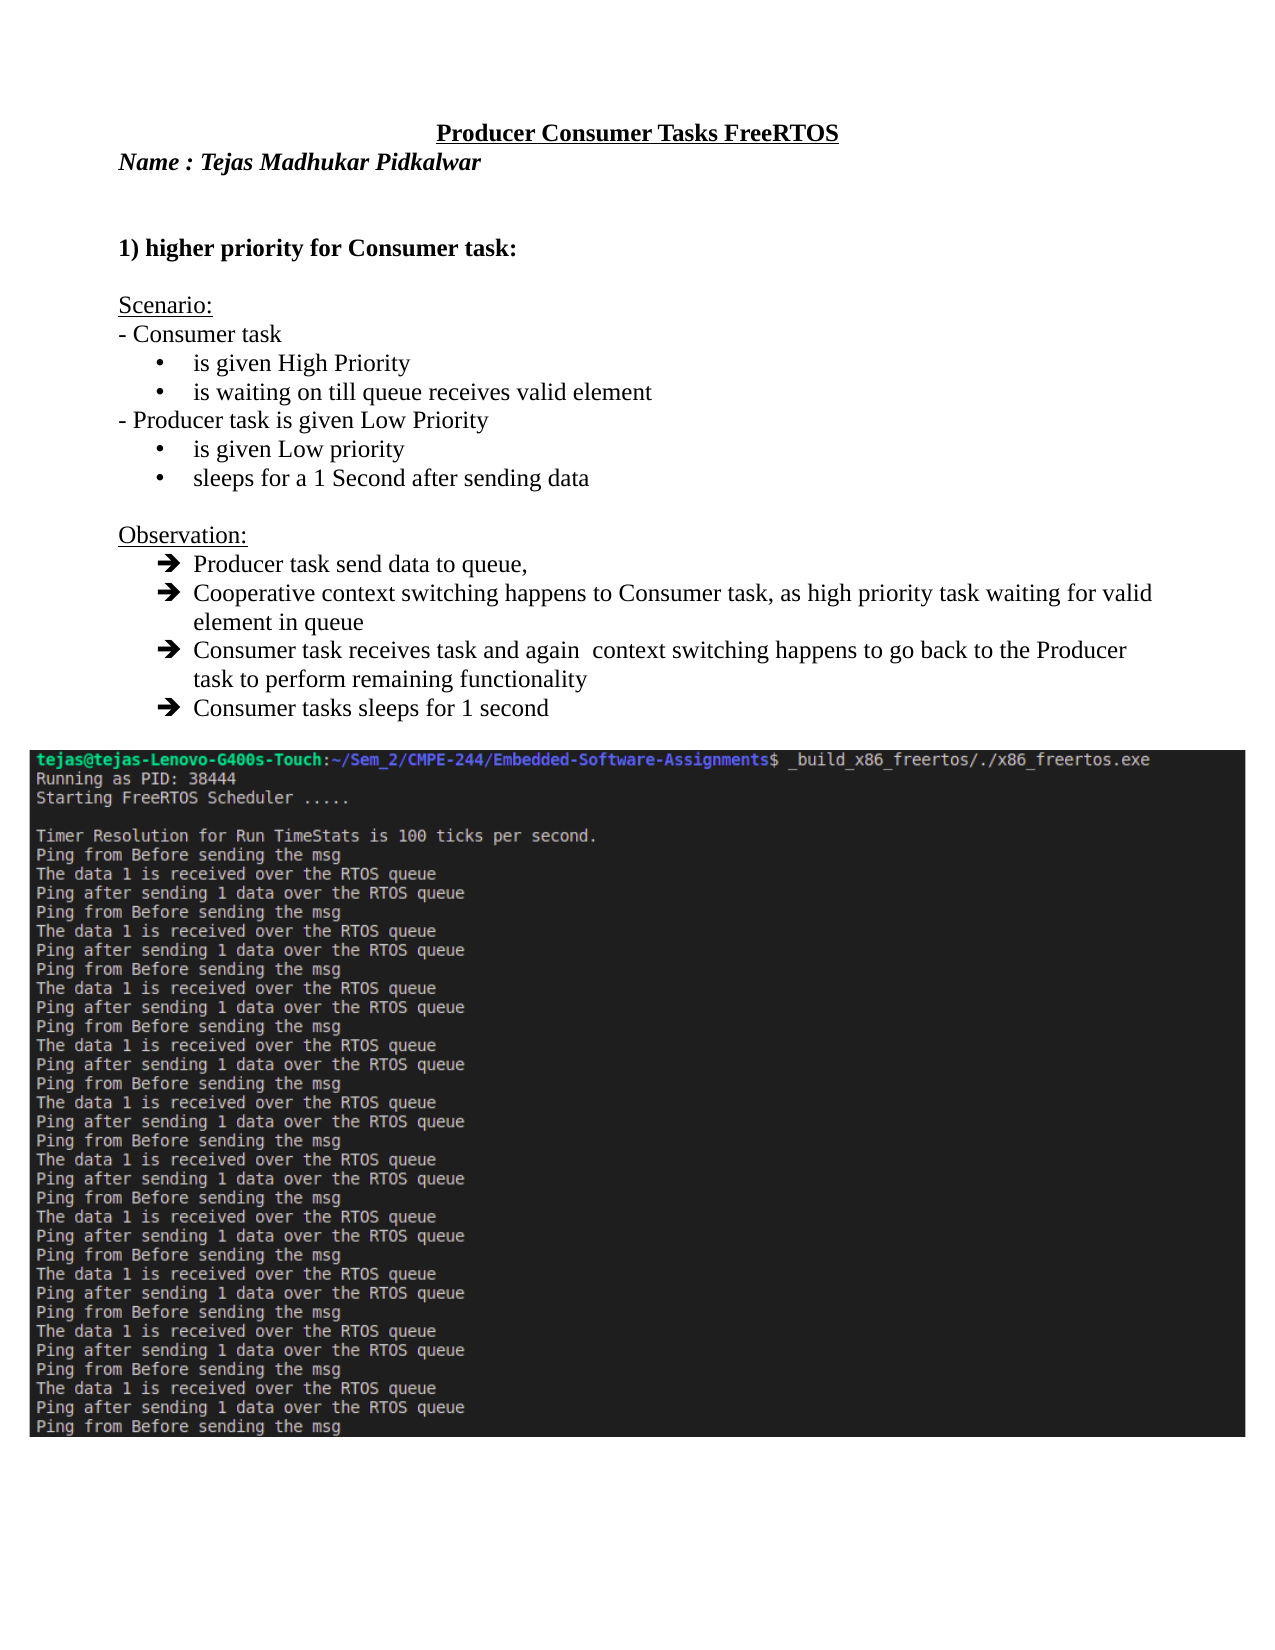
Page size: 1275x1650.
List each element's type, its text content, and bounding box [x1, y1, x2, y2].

list Consumer tasks sleeps for 1 second [156, 693, 1157, 722]
text - Consumer task [118, 319, 1157, 348]
text Observation: [118, 521, 1157, 549]
list Producer task send data to queue, [156, 549, 1157, 578]
text 1) higher priority for Consumer task: [118, 233, 1157, 262]
list is waiting on till queue receives valid element [156, 377, 1157, 406]
picture [29, 750, 1246, 1437]
list is given Low priority [156, 434, 1157, 463]
text Producer Consumer Tasks FreeRTOS [118, 118, 1157, 147]
list sleeps for a 1 Second after sending data [156, 463, 1157, 492]
list Cooperative context switching happens to Consumer task, as high priority task waiting for valid element in queue [156, 578, 1157, 636]
text Scenario: [118, 291, 1157, 319]
text Name : Tejas Madhukar Pidkalwar [118, 147, 1157, 176]
list Consumer task receives task and again context switching happens to go back to the Producer task to perform remaining functionality [156, 636, 1157, 693]
list is given High Priority [156, 348, 1157, 377]
text - Producer task is given Low Priority [118, 406, 1157, 434]
